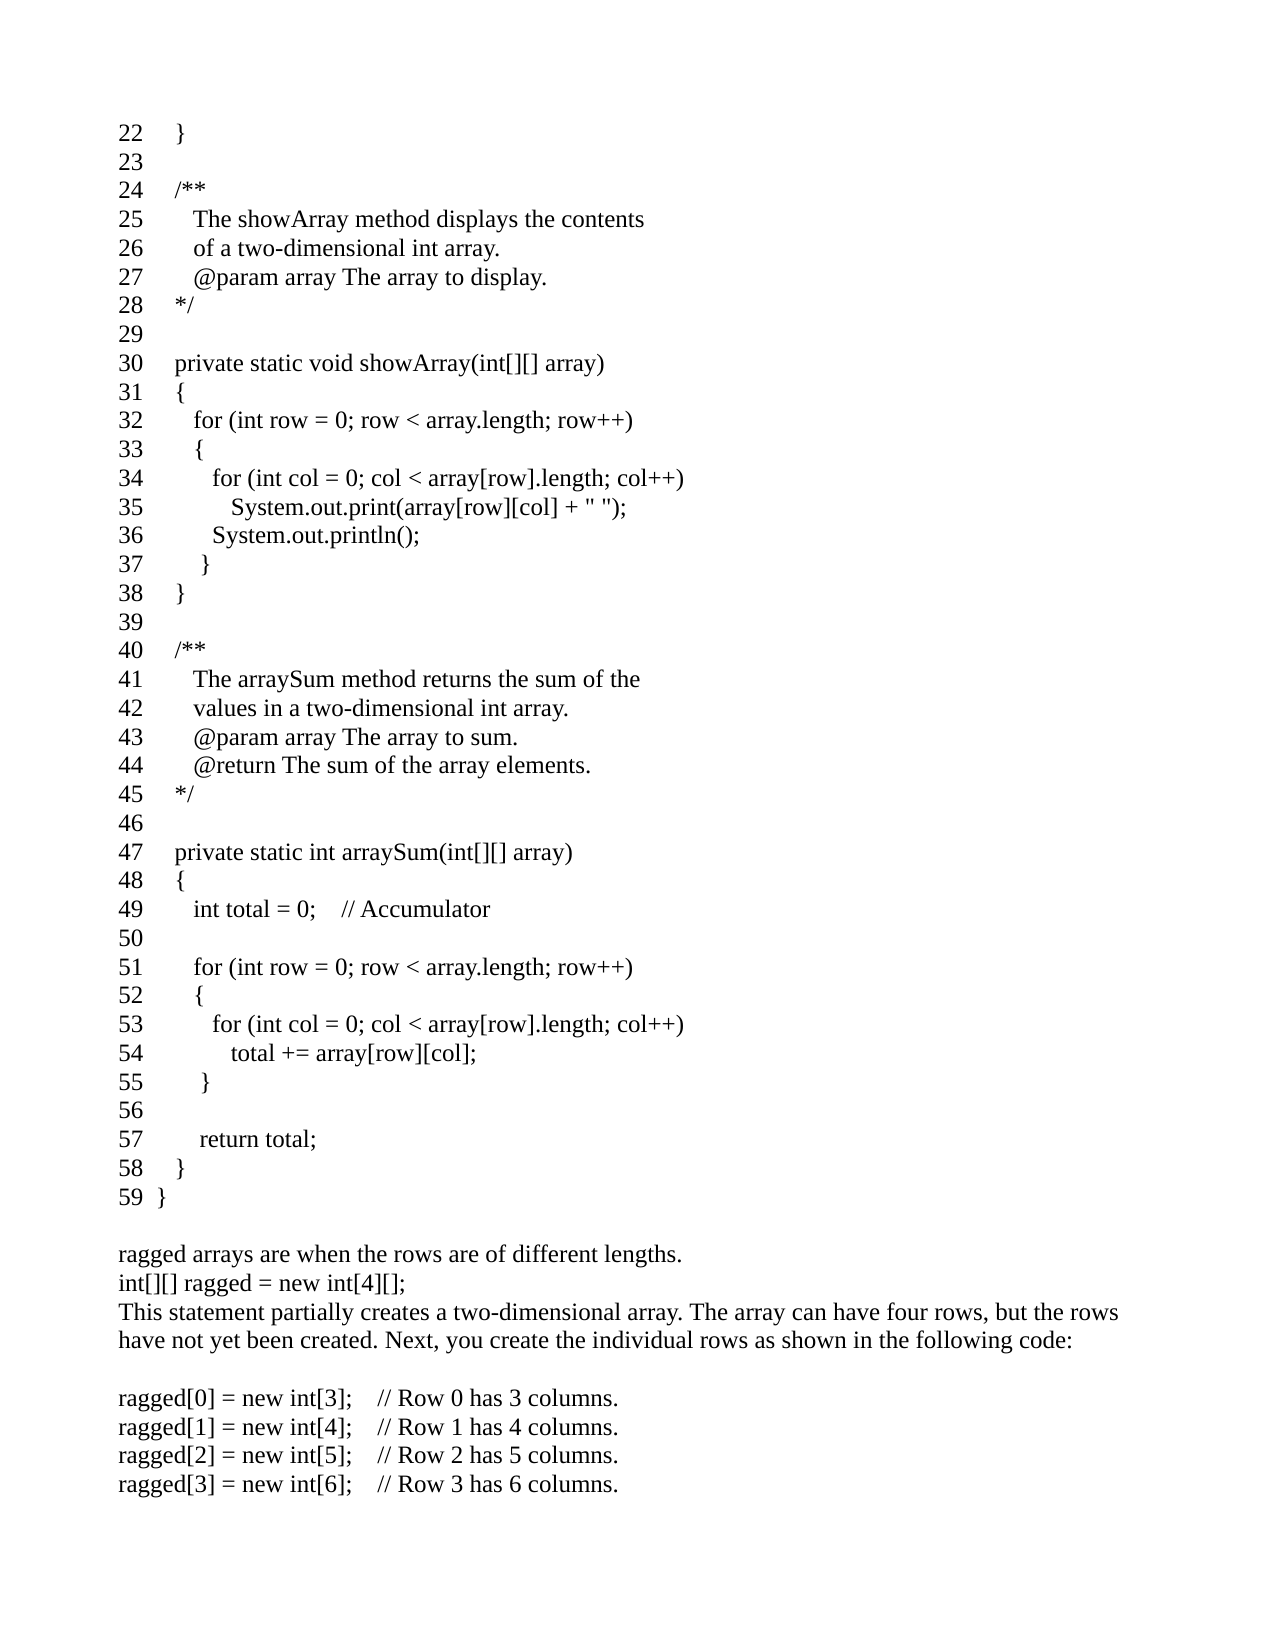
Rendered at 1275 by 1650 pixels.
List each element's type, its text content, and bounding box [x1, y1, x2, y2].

text 42 values in a two-dimensional int array. [118, 693, 1157, 722]
text ragged arrays are when the rows are of different lengths. [118, 1239, 1157, 1268]
text 59 } [118, 1182, 1157, 1211]
text 55 } [118, 1067, 1157, 1096]
text 52 { [118, 981, 1157, 1009]
text 37 } [118, 549, 1157, 578]
text 43 @param array The array to sum. [118, 722, 1157, 751]
text 25 The showArray method displays the contents [118, 204, 1157, 233]
text ragged[3] = new int[6]; // Row 3 has 6 columns. [118, 1469, 1157, 1498]
text 22 } [118, 118, 1157, 147]
text ragged[0] = new int[3]; // Row 0 has 3 columns. [118, 1383, 1157, 1412]
text 56 [118, 1096, 1157, 1124]
text 35 System.out.print(array[row][col] + " "); [118, 492, 1157, 521]
text 57 return total; [118, 1124, 1157, 1153]
text 27 @param array The array to display. [118, 262, 1157, 291]
text ragged[2] = new int[5]; // Row 2 has 5 columns. [118, 1441, 1157, 1469]
text 50 [118, 923, 1157, 952]
text 49 int total = 0; // Accumulator [118, 894, 1157, 923]
text 33 { [118, 434, 1157, 463]
text 54 total += array[row][col]; [118, 1038, 1157, 1067]
text 58 } [118, 1153, 1157, 1182]
text 31 { [118, 377, 1157, 406]
text This statement partially creates a two-dimensional array. The array can have four rows, but the rows have not yet been created. Next, you create the individual rows as shown in the following code: [118, 1297, 1157, 1354]
text ragged[1] = new int[4]; // Row 1 has 4 columns. [118, 1412, 1157, 1441]
text int[][] ragged = new int[4][]; [118, 1268, 1157, 1297]
text 34 for (int col = 0; col < array[row].length; col++) [118, 463, 1157, 492]
text 51 for (int row = 0; row < array.length; row++) [118, 952, 1157, 981]
text 30 private static void showArray(int[][] array) [118, 348, 1157, 377]
text 23 [118, 147, 1157, 176]
text 46 [118, 808, 1157, 837]
text 48 { [118, 866, 1157, 894]
text 29 [118, 319, 1157, 348]
text 39 [118, 607, 1157, 636]
text 32 for (int row = 0; row < array.length; row++) [118, 406, 1157, 434]
text 24 /** [118, 176, 1157, 204]
text 38 } [118, 578, 1157, 607]
text 47 private static int arraySum(int[][] array) [118, 837, 1157, 866]
text 53 for (int col = 0; col < array[row].length; col++) [118, 1009, 1157, 1038]
text 44 @return The sum of the array elements. [118, 751, 1157, 779]
text 45 */ [118, 779, 1157, 808]
text 28 */ [118, 291, 1157, 319]
text 36 System.out.println(); [118, 521, 1157, 549]
text 40 /** [118, 636, 1157, 664]
text 26 of a two-dimensional int array. [118, 233, 1157, 262]
text 41 The arraySum method returns the sum of the [118, 664, 1157, 693]
